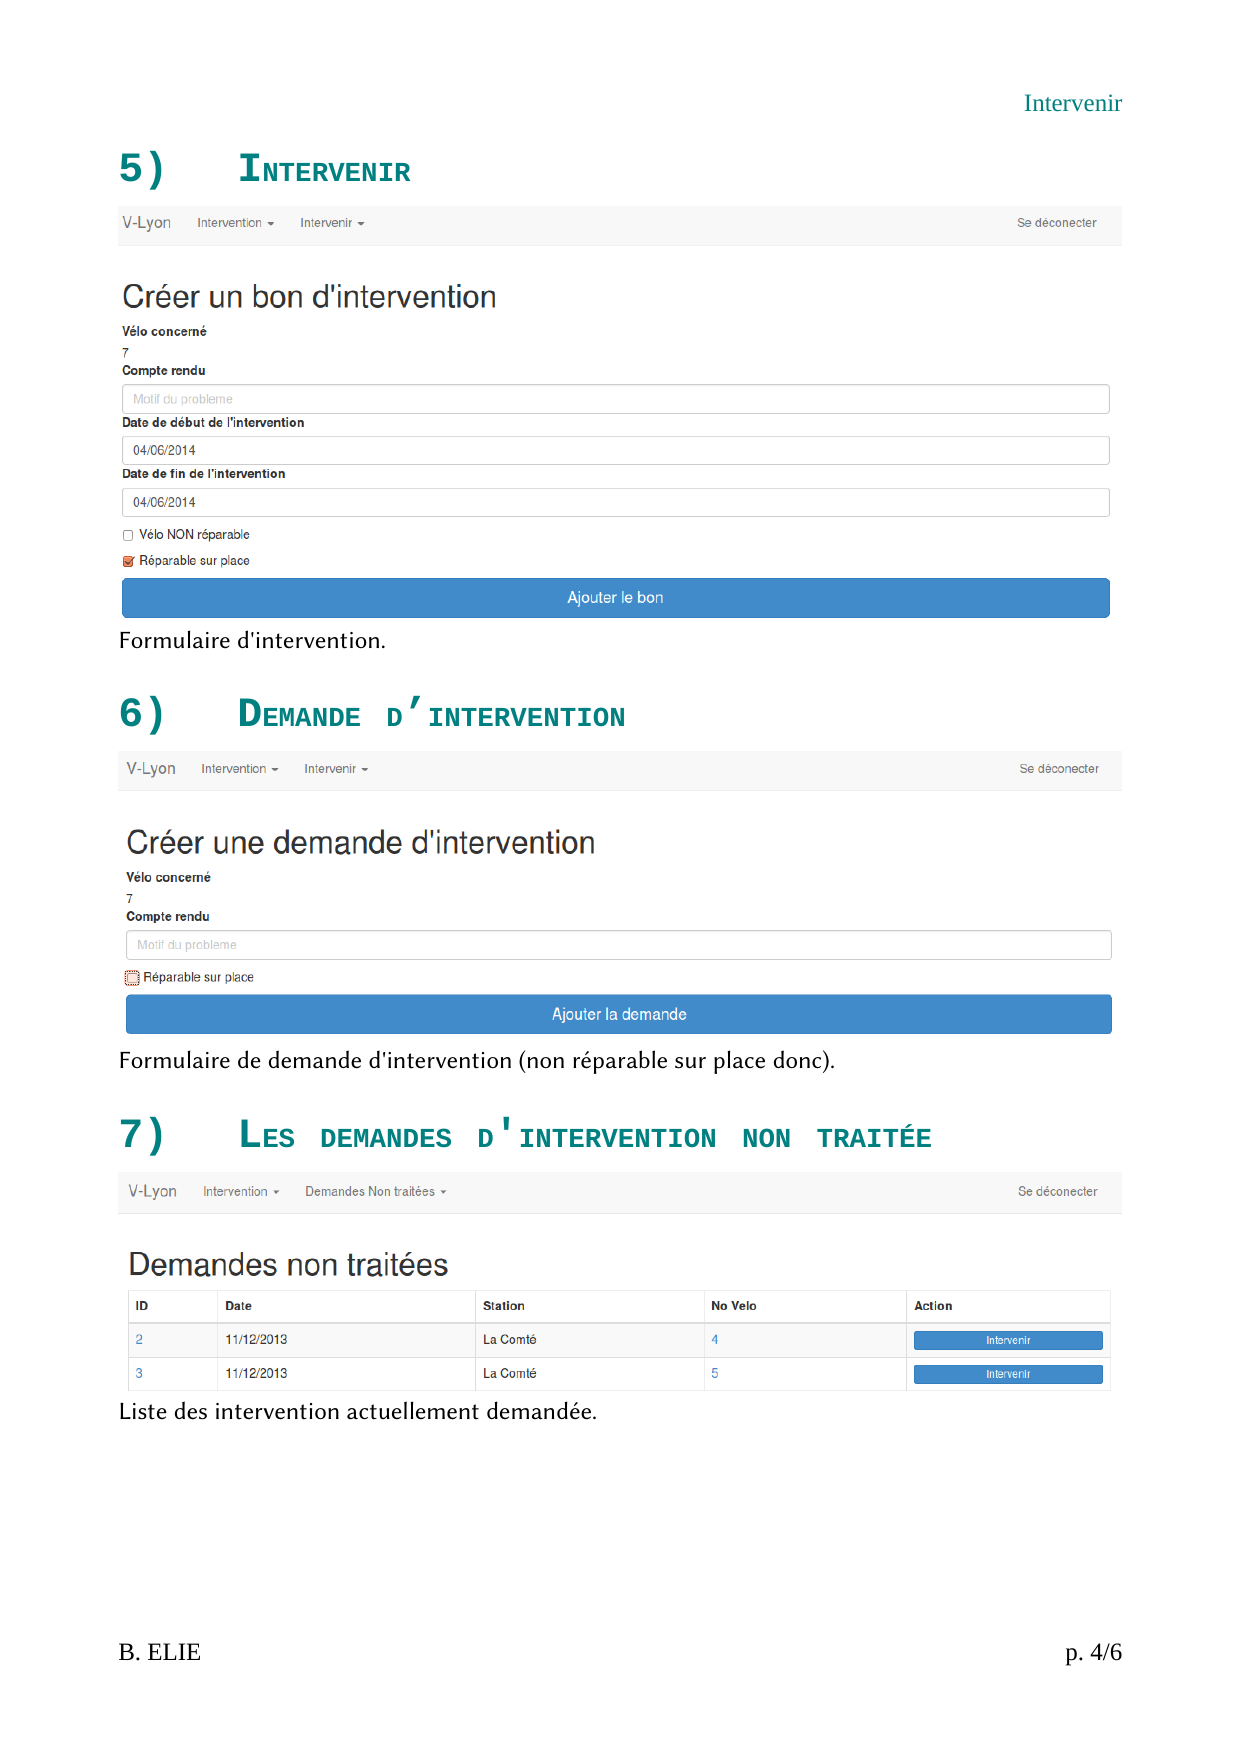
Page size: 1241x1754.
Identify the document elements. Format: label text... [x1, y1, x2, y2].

text Formulaire de demande d'intervention (non réparable sur place donc). [118, 1047, 1122, 1075]
subtitle Les demandes d'intervention non traitée [118, 1112, 1122, 1160]
text Formulaire d'intervention. [118, 627, 1122, 655]
text Liste des intervention actuellement demandée. [118, 1397, 1122, 1425]
picture [118, 206, 1123, 627]
picture [118, 751, 1123, 1047]
picture [118, 1172, 1123, 1397]
subtitle Demande d’intervention [118, 692, 1122, 739]
subtitle Intervenir [118, 147, 1122, 194]
